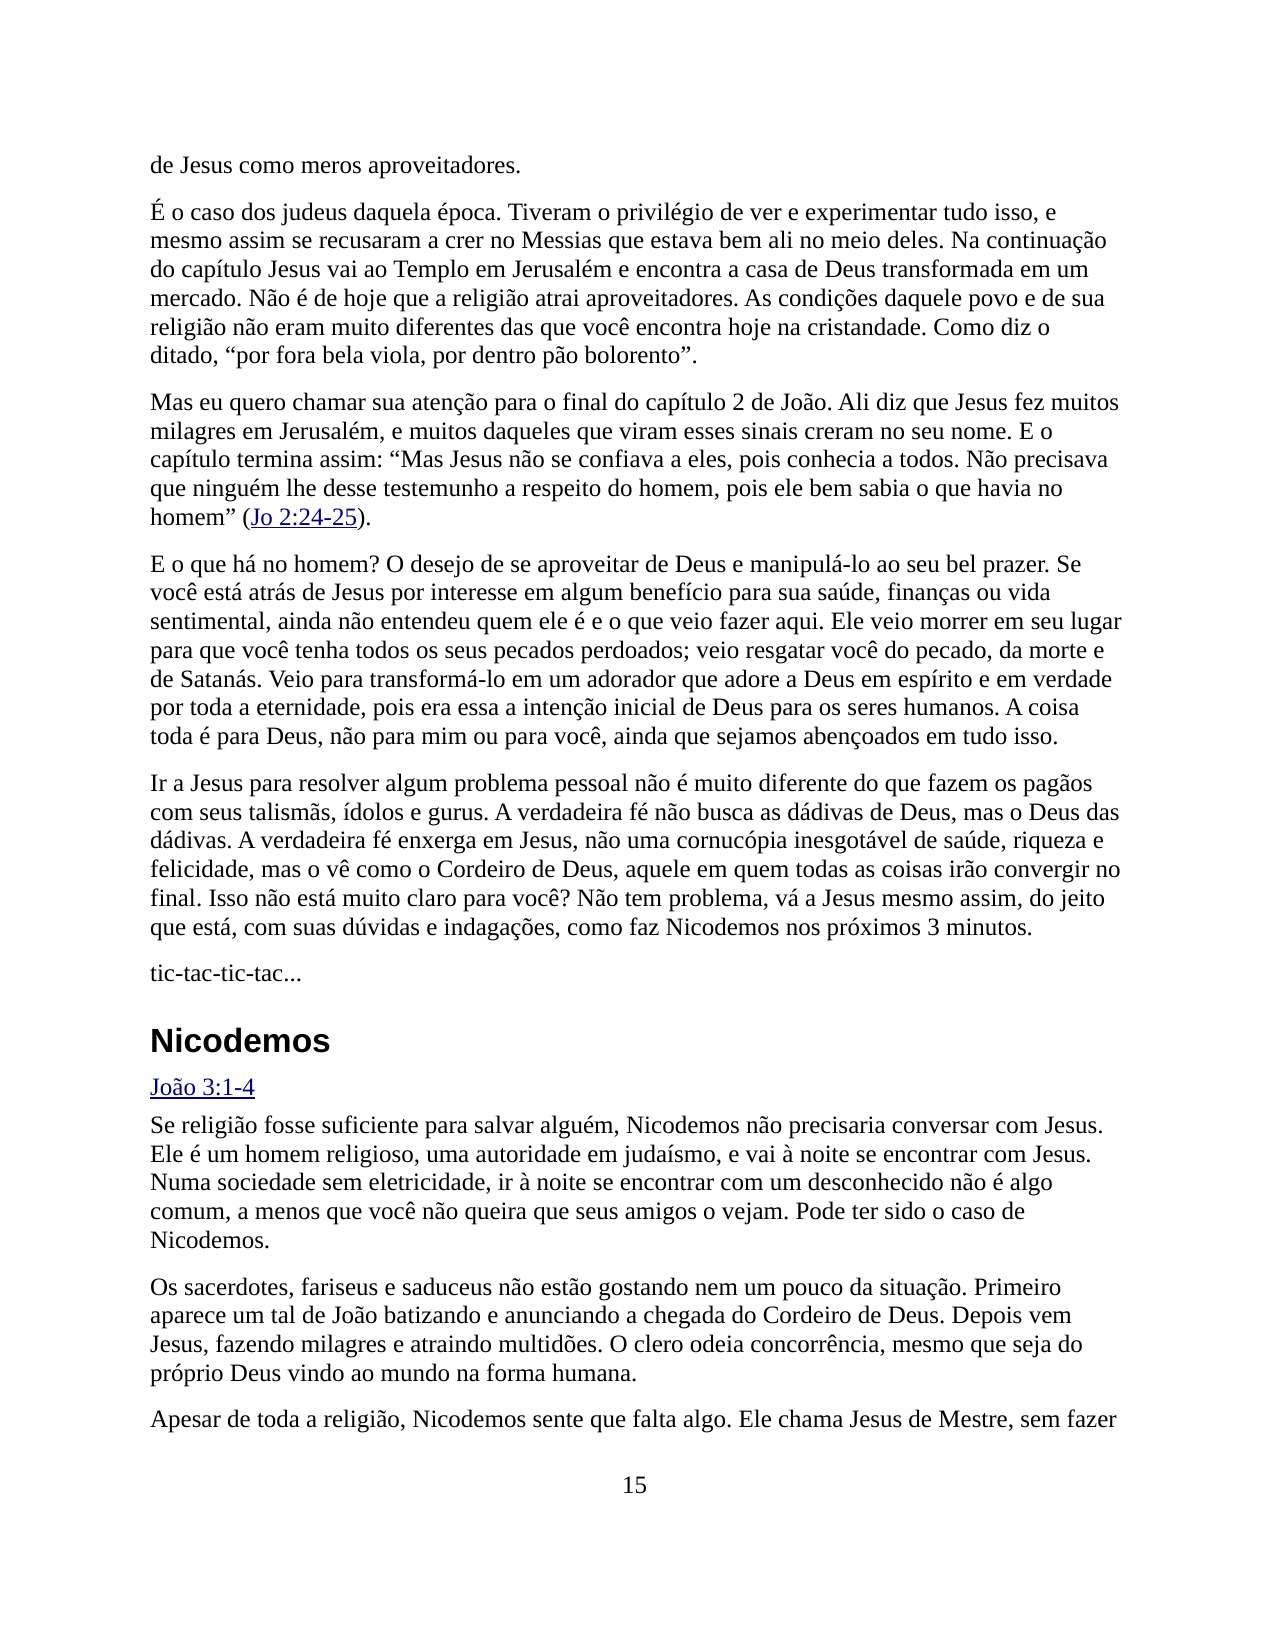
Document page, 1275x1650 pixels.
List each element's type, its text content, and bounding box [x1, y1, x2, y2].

text Apesar de toda a religião, Nicodemos sente que falta algo. Ele chama Jesus de Mestre, sem fazer [150, 1404, 1125, 1433]
text João 3:1-4 [150, 1072, 1125, 1101]
text Se religião fosse suficiente para salvar alguém, Nicodemos não precisaria conversar com Jesus. Ele é um homem religioso, uma autoridade em judaísmo, e vai à noite se encontrar com Jesus. Numa sociedade sem eletricidade, ir à noite se encontrar com um desconhecido não é algo comum, a menos que você não queira que seus amigos o vejam. Pode ter sido o caso de Nicodemos. [150, 1110, 1125, 1254]
text Ir a Jesus para resolver algum problema pessoal não é muito diferente do que fazem os pagãos com seus talismãs, ídolos e gurus. A verdadeira fé não busca as dádivas de Deus, mas o Deus das dádivas. A verdadeira fé enxerga em Jesus, não uma cornucópia inesgotável de saúde, riqueza e felicidade, mas o vê como o Cordeiro de Deus, aquele em quem todas as coisas irão convergir no final. Isso não está muito claro para você? Não tem problema, vá a Jesus mesmo assim, do jeito que está, com suas dúvidas e indagações, como faz Nicodemos nos próximos 3 minutos. [150, 768, 1125, 940]
text E o que há no homem? O desejo de se aproveitar de Deus e manipulá-lo ao seu bel prazer. Se você está atrás de Jesus por interesse em algum benefício para sua saúde, finanças ou vida sentimental, ainda não entendeu quem ele é e o que veio fazer aqui. Ele veio morrer em seu lugar para que você tenha todos os seus pecados perdoados; veio resgatar você do pecado, da morte e de Satanás. Veio para transformá-lo em um adorador que adore a Deus em espírito e em verdade por toda a eternidade, pois era essa a intenção inicial de Deus para os seres humanos. A coisa toda é para Deus, não para mim ou para você, ainda que sejamos abençoados em tudo isso. [150, 549, 1125, 750]
text Os sacerdotes, fariseus e saduceus não estão gostando nem um pouco da situação. Primeiro aparece um tal de João batizando e anunciando a chegada do Cordeiro de Deus. Depois vem Jesus, fazendo milagres e atraindo multidões. O clero odeia concorrência, mesmo que seja do próprio Deus vindo ao mundo na forma humana. [150, 1272, 1125, 1387]
subtitle Nicodemos [150, 1021, 1125, 1060]
text É o caso dos judeus daquela época. Tiveram o privilégio de ver e experimentar tudo isso, e mesmo assim se recusaram a crer no Messias que estava bem ali no meio deles. Na continuação do capítulo Jesus vai ao Templo em Jerusalém e encontra a casa de Deus transformada em um mercado. Não é de hoje que a religião atrai aproveitadores. As condições daquele povo e de sua religião não eram muito diferentes das que você encontra hoje na cristandade. Como diz o ditado, “por fora bela viola, por dentro pão bolorento”. [150, 197, 1125, 369]
text de Jesus como meros aproveitadores. [150, 150, 1125, 179]
text Mas eu quero chamar sua atenção para o final do capítulo 2 de João. Ali diz que Jesus fez muitos milagres em Jerusalém, e muitos daqueles que viram esses sinais creram no seu nome. E o capítulo termina assim: “Mas Jesus não se confiava a eles, pois conhecia a todos. Não precisava que ninguém lhe desse testemunho a respeito do homem, pois ele bem sabia o que havia no homem” (Jo 2:24-25). [150, 387, 1125, 531]
text tic-tac-tic-tac... [150, 958, 1125, 987]
